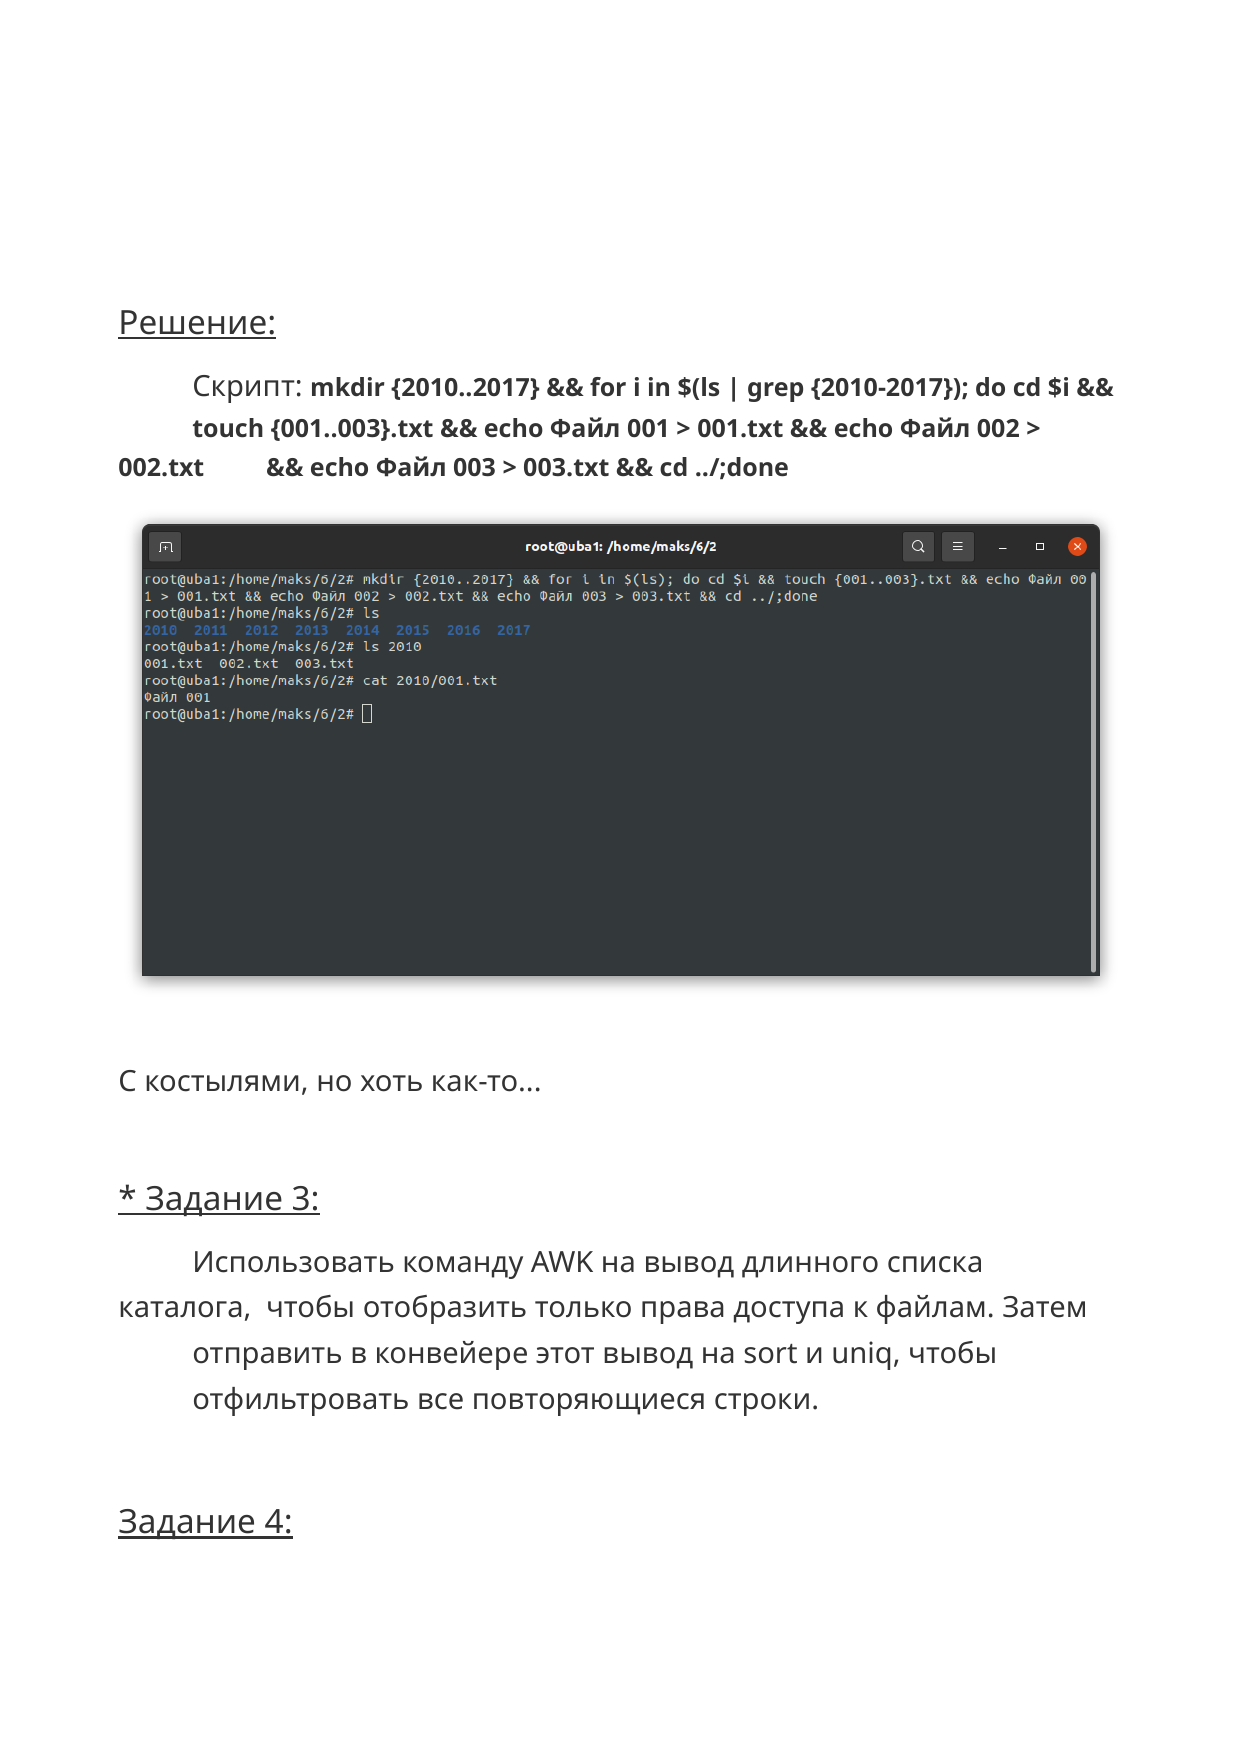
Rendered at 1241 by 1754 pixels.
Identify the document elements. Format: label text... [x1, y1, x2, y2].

text Решение: [118, 299, 1122, 344]
picture [118, 503, 1123, 1002]
text С костылями, но хоть как-то... [118, 1060, 1122, 1100]
text Задание 4: [118, 1498, 1122, 1544]
text Использовать команду AWK на вывод длинного списка каталога, чтобы отобразить только права доступа к файлам. Затем отправить в конвейере этот вывод на sort и uniq, чтобы отфильтровать все повторяющиеся строки. [118, 1241, 1122, 1418]
text * Задание 3: [118, 1174, 1122, 1220]
text Скрипт: mkdir {2010..2017} && for i in $(ls | grep {2010-2017}); do cd $i && touch {001..003}.txt && echo Файл 001 > 001.txt && echo Файл 002 > 002.txt && echo Файл 003 > 003.txt && cd ../;done [118, 366, 1122, 483]
